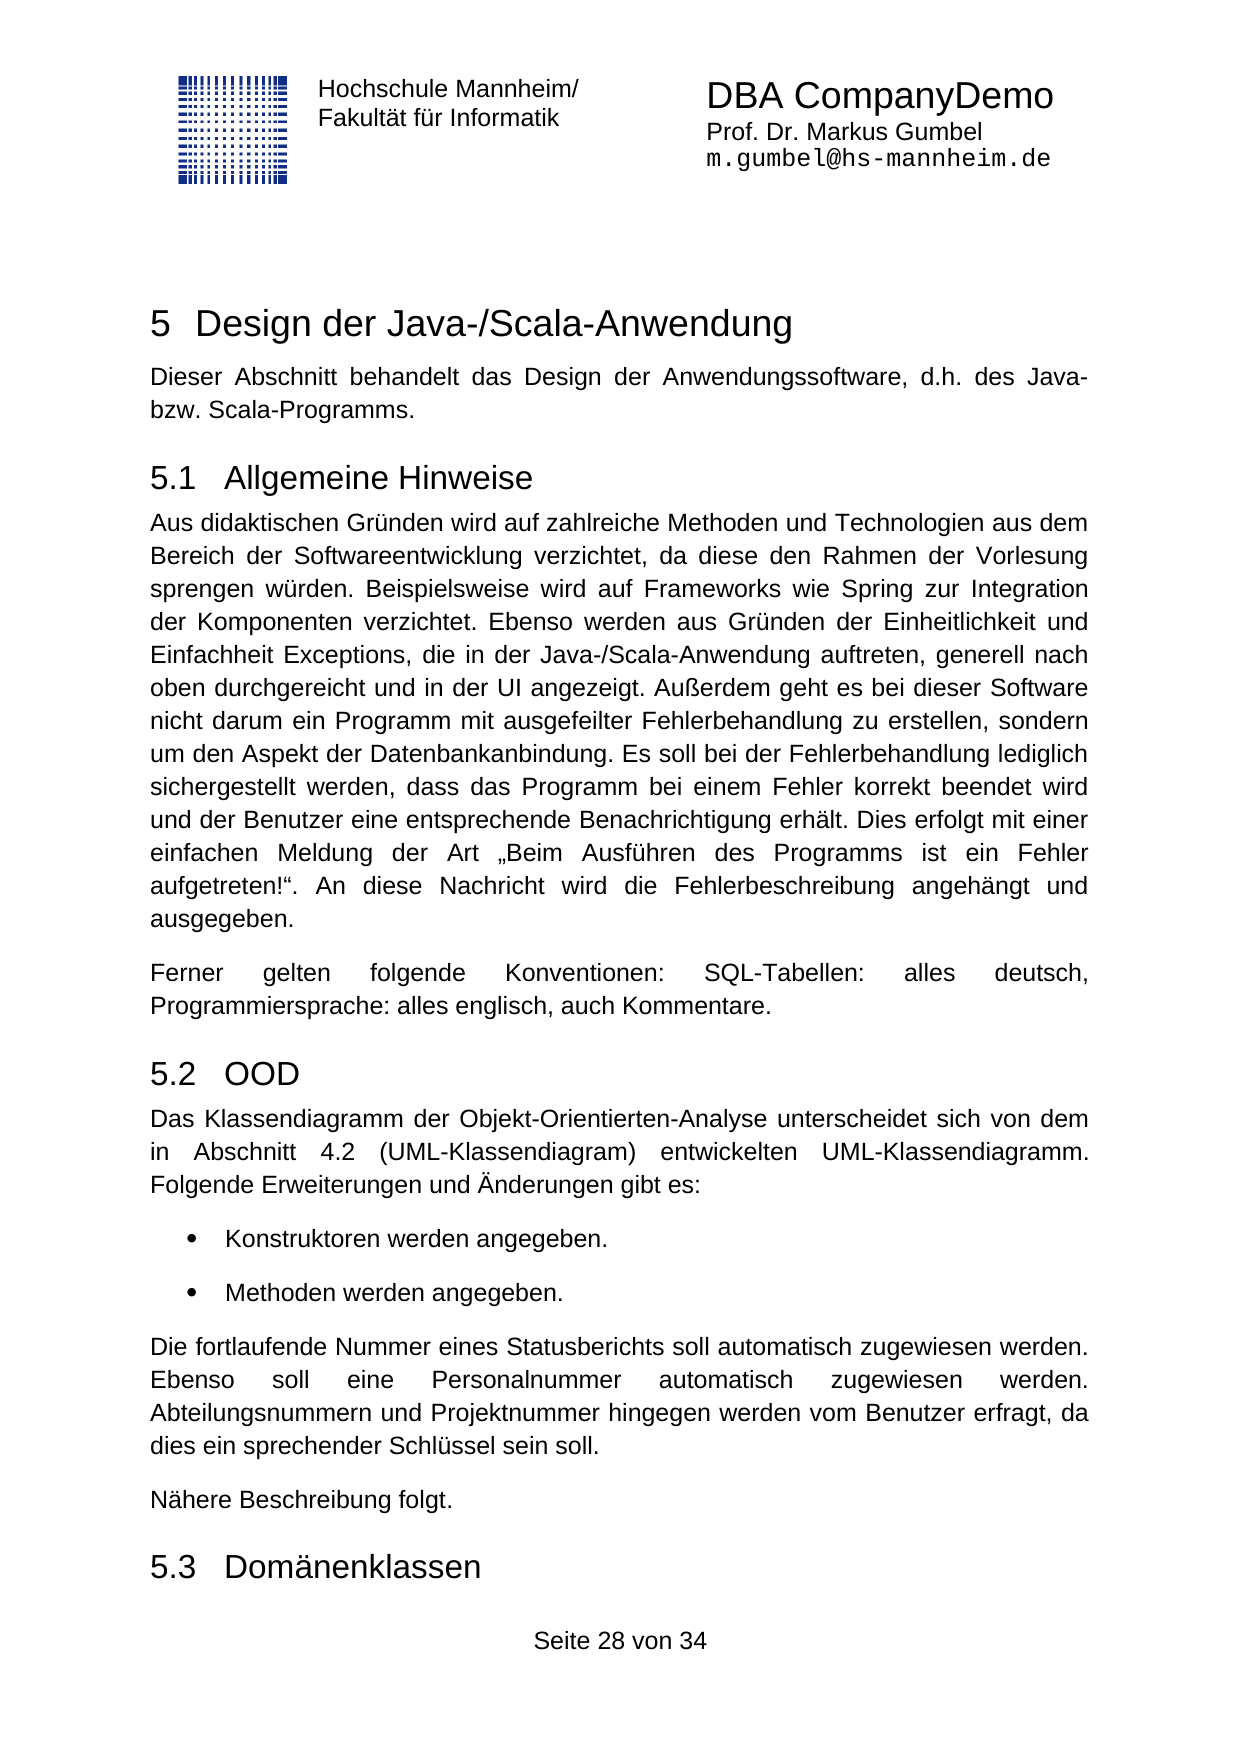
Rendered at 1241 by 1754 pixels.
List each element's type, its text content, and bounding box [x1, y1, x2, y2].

text Ferner gelten folgende Konventionen: SQL-Tabellen: alles deutsch, Programmiersprache: alles englisch, auch Kommentare. [150, 958, 1090, 1020]
subtitle Allgemeine Hinweise [150, 458, 1090, 496]
subtitle OOD [150, 1054, 1090, 1092]
subtitle Domänenklassen [150, 1547, 1090, 1586]
picture [176, 73, 289, 185]
text Das Klassendiagramm der Objekt-Orientierten-Analyse unterscheidet sich von dem in Abschnitt 4.2 (UML-Klassendiagram) entwickelten UML-Klassendiagramm. Folgende Erweiterungen und Änderungen gibt es: [150, 1104, 1090, 1199]
text Nähere Beschreibung folgt. [150, 1484, 1090, 1513]
subtitle Design der Java-/Scala-Anwendung [150, 301, 1090, 344]
list Konstruktoren werden angegeben. [187, 1224, 1090, 1253]
text Aus didaktischen Gründen wird auf zahlreiche Methoden und Technologien aus dem Bereich der Softwareentwicklung verzichtet, da diese den Rahmen der Vorlesung sprengen würden. Beispielsweise wird auf Frameworks wie Spring zur Integration der Komponenten verzichtet. Ebenso werden aus Gründen der Einheitlichkeit und Einfachheit Exceptions, die in der Java-/Scala-Anwendung auftreten, generell nach oben durchgereicht und in der UI angezeigt. Außerdem geht es bei dieser Software nicht darum ein Programm mit ausgefeilter Fehlerbehandlung zu erstellen, sondern um den Aspekt der Datenbankanbindung. Es soll bei der Fehlerbehandlung lediglich sichergestellt werden, dass das Programm bei einem Fehler korrekt beendet wird und der Benutzer eine entsprechende Benachrichtigung erhält. Dies erfolgt mit einer einfachen Meldung der Art „Beim Ausführen des Programms ist ein Fehler aufgetreten!“. An diese Nachricht wird die Fehlerbeschreibung angehängt und ausgegeben. [150, 508, 1090, 933]
text Dieser Abschnitt behandelt das Design der Anwendungssoftware, d.h. des Java- bzw. Scala-Programms. [150, 362, 1090, 424]
list Methoden werden angegeben. [187, 1278, 1090, 1307]
text Die fortlaufende Nummer eines Statusberichts soll automatisch zugewiesen werden. Ebenso soll eine Personalnummer automatisch zugewiesen werden. Abteilungsnummern und Projektnummer hingegen werden vom Benutzer erfragt, da dies ein sprechender Schlüssel sein soll. [150, 1332, 1090, 1459]
